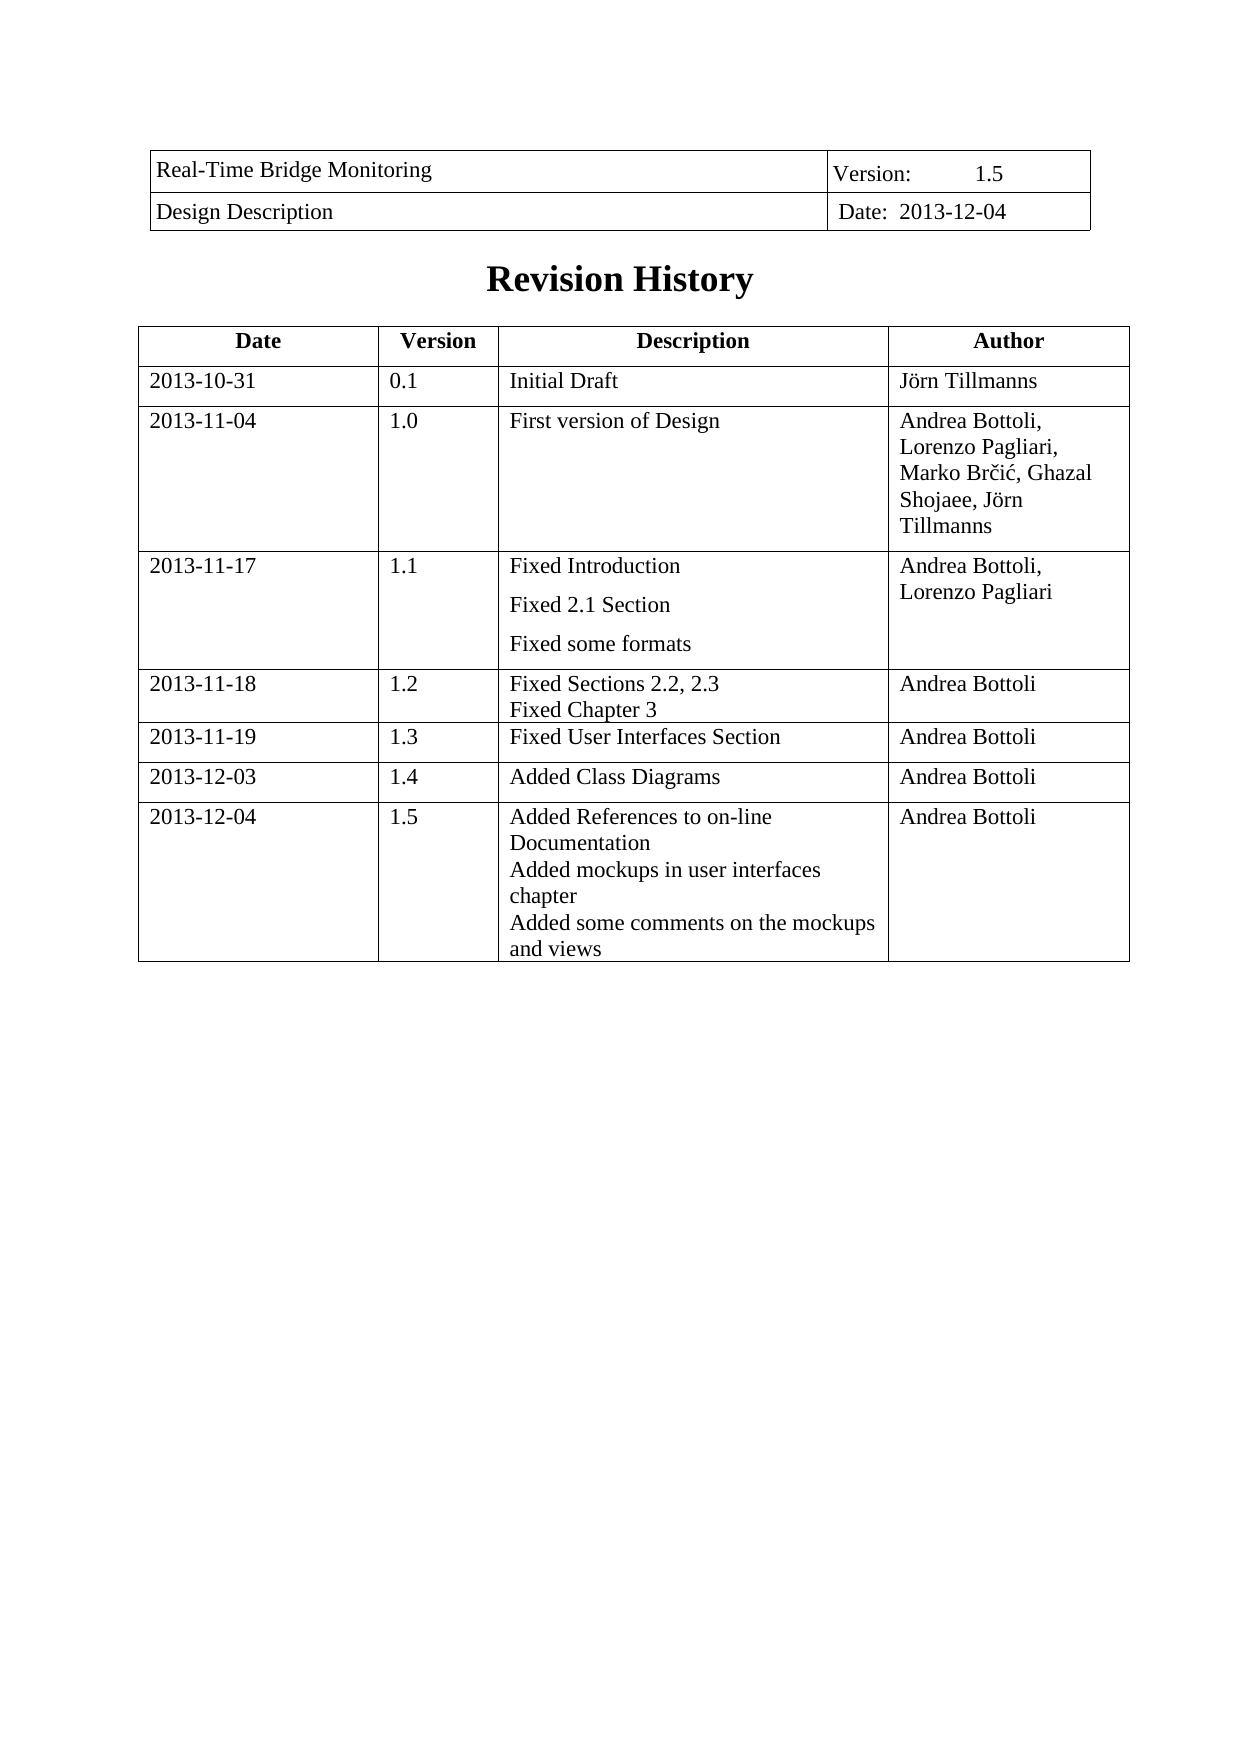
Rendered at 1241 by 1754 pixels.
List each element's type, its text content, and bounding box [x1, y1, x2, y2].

table_cell 1.4 [379, 763, 498, 802]
table_cell 2013-10-31 [139, 367, 378, 406]
table_cell Added References to on-line Documentation Added mockups in user interfaces chapter Added some comments on the mockups and views [499, 803, 888, 961]
table_cell Andrea Bottoli [889, 763, 1129, 802]
table_header Version [379, 327, 498, 366]
table_cell 1.0 [379, 407, 498, 551]
table_cell Andrea Bottoli, Lorenzo Pagliari [889, 552, 1129, 668]
table_cell Fixed Sections 2.2, 2.3 Fixed Chapter 3 [499, 670, 888, 722]
table_cell 1.1 [379, 552, 498, 668]
table_cell 1.3 [379, 723, 498, 762]
table_cell 2013-12-03 [139, 763, 378, 802]
table_cell Initial Draft [499, 367, 888, 406]
table_cell Added Class Diagrams [499, 763, 888, 802]
table_cell 2013-11-17 [139, 552, 378, 668]
table_cell 0.1 [379, 367, 498, 406]
table_cell Fixed Introduction Fixed 2.1 Section Fixed some formats [499, 552, 888, 668]
table_cell 2013-11-04 [139, 407, 378, 551]
table_cell Andrea Bottoli [889, 803, 1129, 961]
table_header Description [499, 327, 888, 366]
table_cell 2013-11-19 [139, 723, 378, 762]
table_header Date [139, 327, 378, 366]
table_cell Fixed User Interfaces Section [499, 723, 888, 762]
table_header Author [889, 327, 1129, 366]
table_cell Andrea Bottoli [889, 670, 1129, 722]
table_cell Andrea Bottoli [889, 723, 1129, 762]
table_cell 2013-11-18 [139, 670, 378, 722]
table_cell 2013-12-04 [139, 803, 378, 961]
table_cell Jörn Tillmanns [889, 367, 1129, 406]
table_cell 1.2 [379, 670, 498, 722]
table_cell Andrea Bottoli, Lorenzo Pagliari, Marko Brčić, Ghazal Shojaee, Jörn Tillmanns [889, 407, 1129, 551]
title Revision History [150, 256, 1090, 299]
table_cell First version of Design [499, 407, 888, 551]
table_cell 1.5 [379, 803, 498, 961]
